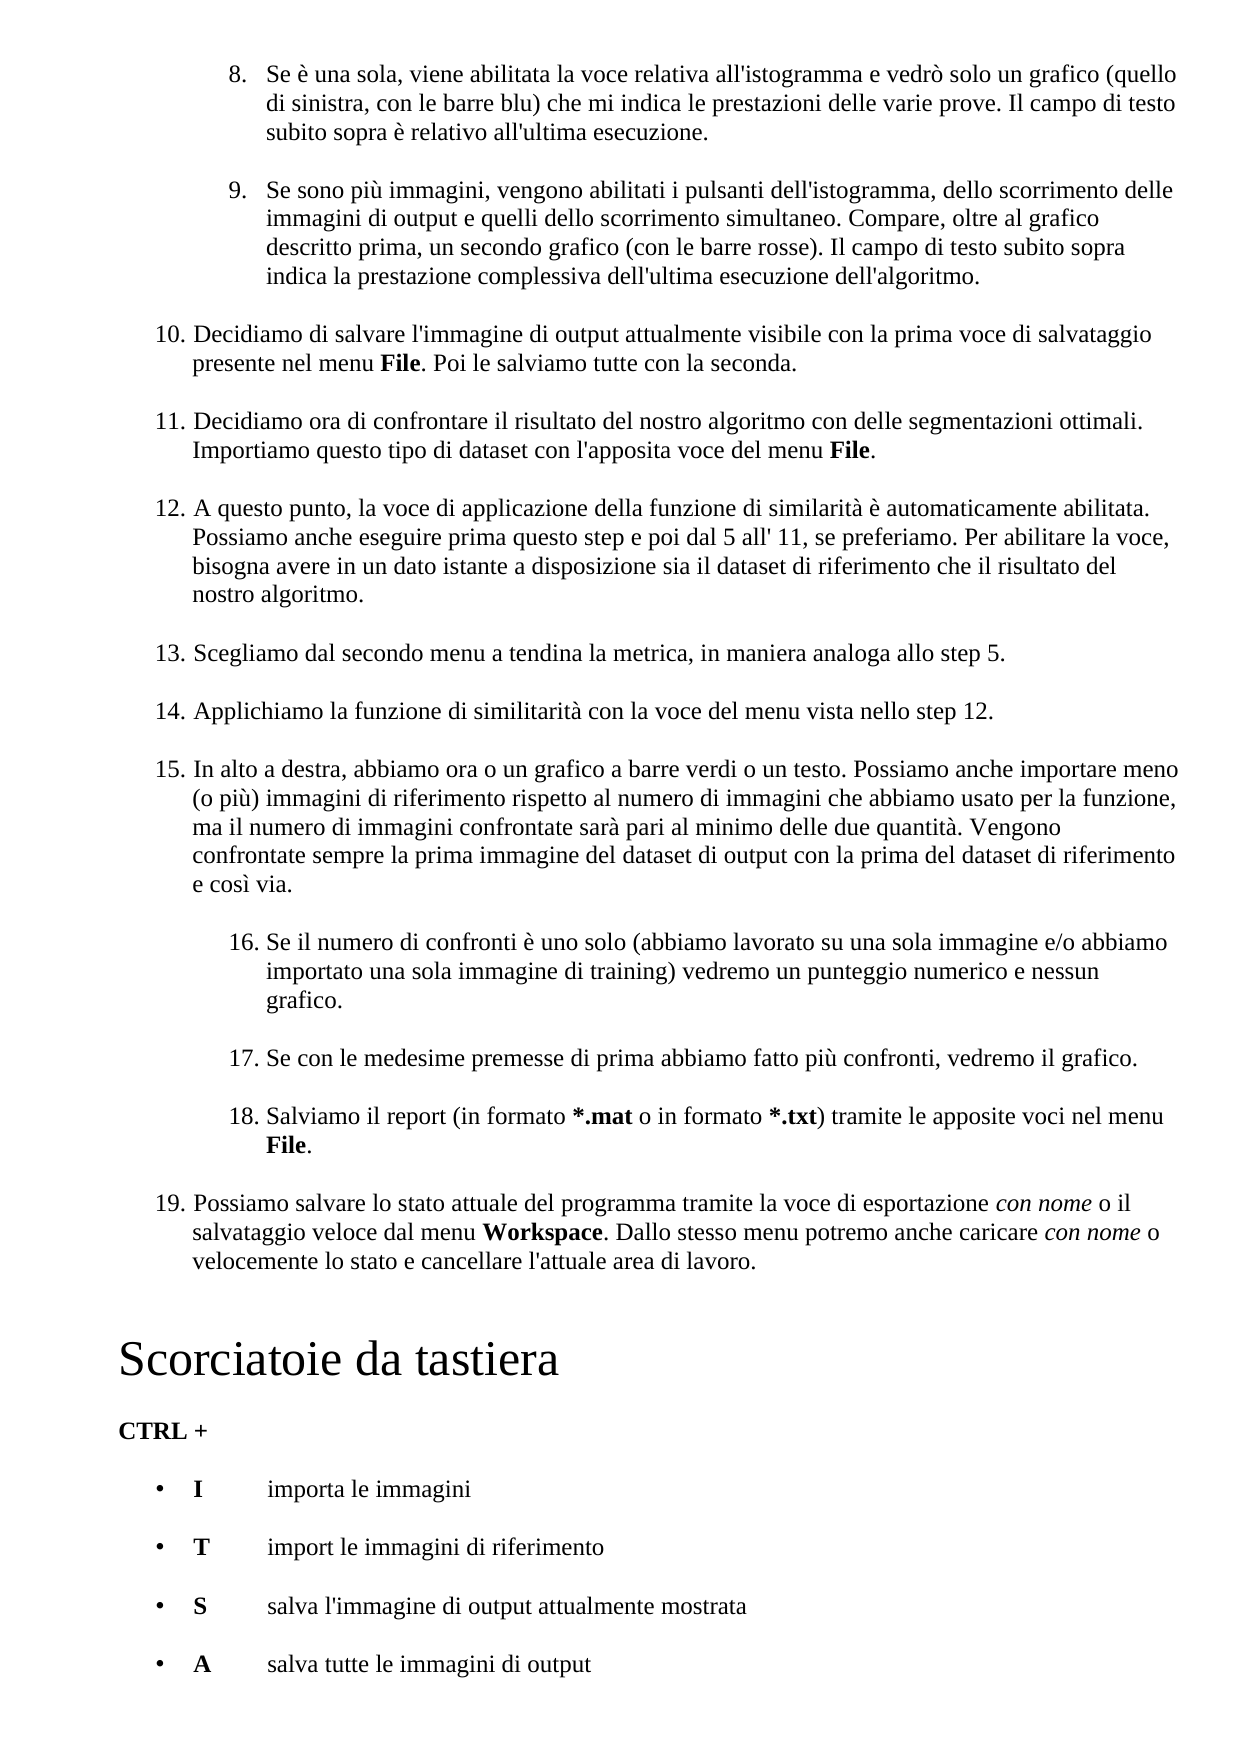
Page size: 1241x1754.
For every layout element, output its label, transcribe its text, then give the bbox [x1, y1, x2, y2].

list Se il numero di confronti è uno solo (abbiamo lavorato su una sola immagine e/o abbiamo importato una sola immagine di training) vedremo un punteggio numerico e nessun grafico. [228, 927, 1181, 1014]
list Decidiamo ora di confrontare il risultato del nostro algoritmo con delle segmentazioni ottimali. Importiamo questo tipo di dataset con l'apposita voce del menu File. [154, 406, 1181, 464]
list Scegliamo dal secondo menu a tendina la metrica, in maniera analoga allo step 5. [154, 638, 1181, 666]
list A questo punto, la voce di applicazione della funzione di similarità è automaticamente abilitata. Possiamo anche eseguire prima questo step e poi dal 5 all' 11, se preferiamo. Per abilitare la voce, bisogna avere in un dato istante a disposizione sia il dataset di riferimento che il risultato del nostro algoritmo. [154, 493, 1181, 608]
list Salviamo il report (in formato *.mat o in formato *.txt) tramite le apposite voci nel menu File. [228, 1101, 1181, 1159]
text CTRL + [118, 1416, 1181, 1445]
list A salva tutte le immagini di output [156, 1649, 1181, 1678]
list T import le immagini di riferimento [156, 1532, 1181, 1561]
list Possiamo salvare lo stato attuale del programma tramite la voce di esportazione con nome o il salvataggio veloce dal menu Workspace. Dallo stesso menu potremo anche caricare con nome o velocemente lo stato e cancellare l'attuale area di lavoro. [154, 1188, 1181, 1274]
list Decidiamo di salvare l'immagine di output attualmente visibile con la prima voce di salvataggio presente nel menu File. Poi le salviamo tutte con la seconda. [154, 319, 1181, 377]
list In alto a destra, abbiamo ora o un grafico a barre verdi o un testo. Possiamo anche importare meno (o più) immagini di riferimento rispetto al numero di immagini che abbiamo usato per la funzione, ma il numero di immagini confrontate sarà pari al minimo delle due quantità. Vengono confrontate sempre la prima immagine del dataset di output con la prima del dataset di riferimento e così via. [154, 754, 1181, 898]
list I importa le immagini [156, 1474, 1181, 1503]
list Se sono più immagini, vengono abilitati i pulsanti dell'istogramma, dello scorrimento delle immagini di output e quelli dello scorrimento simultaneo. Compare, oltre al grafico descritto prima, un secondo grafico (con le barre rosse). Il campo di testo subito sopra indica la prestazione complessiva dell'ultima esecuzione dell'algoritmo. [228, 175, 1181, 290]
list Se con le medesime premesse di prima abbiamo fatto più confronti, vedremo il grafico. [228, 1043, 1181, 1072]
subtitle Scorciatoie da tastiera [118, 1329, 1181, 1387]
list Se è una sola, viene abilitata la voce relativa all'istogramma e vedrò solo un grafico (quello di sinistra, con le barre blu) che mi indica le prestazioni delle varie prove. Il campo di testo subito sopra è relativo all'ultima esecuzione. [228, 59, 1181, 145]
list Applichiamo la funzione di similitarità con la voce del menu vista nello step 12. [154, 696, 1181, 725]
list S salva l'immagine di output attualmente mostrata [156, 1591, 1181, 1619]
